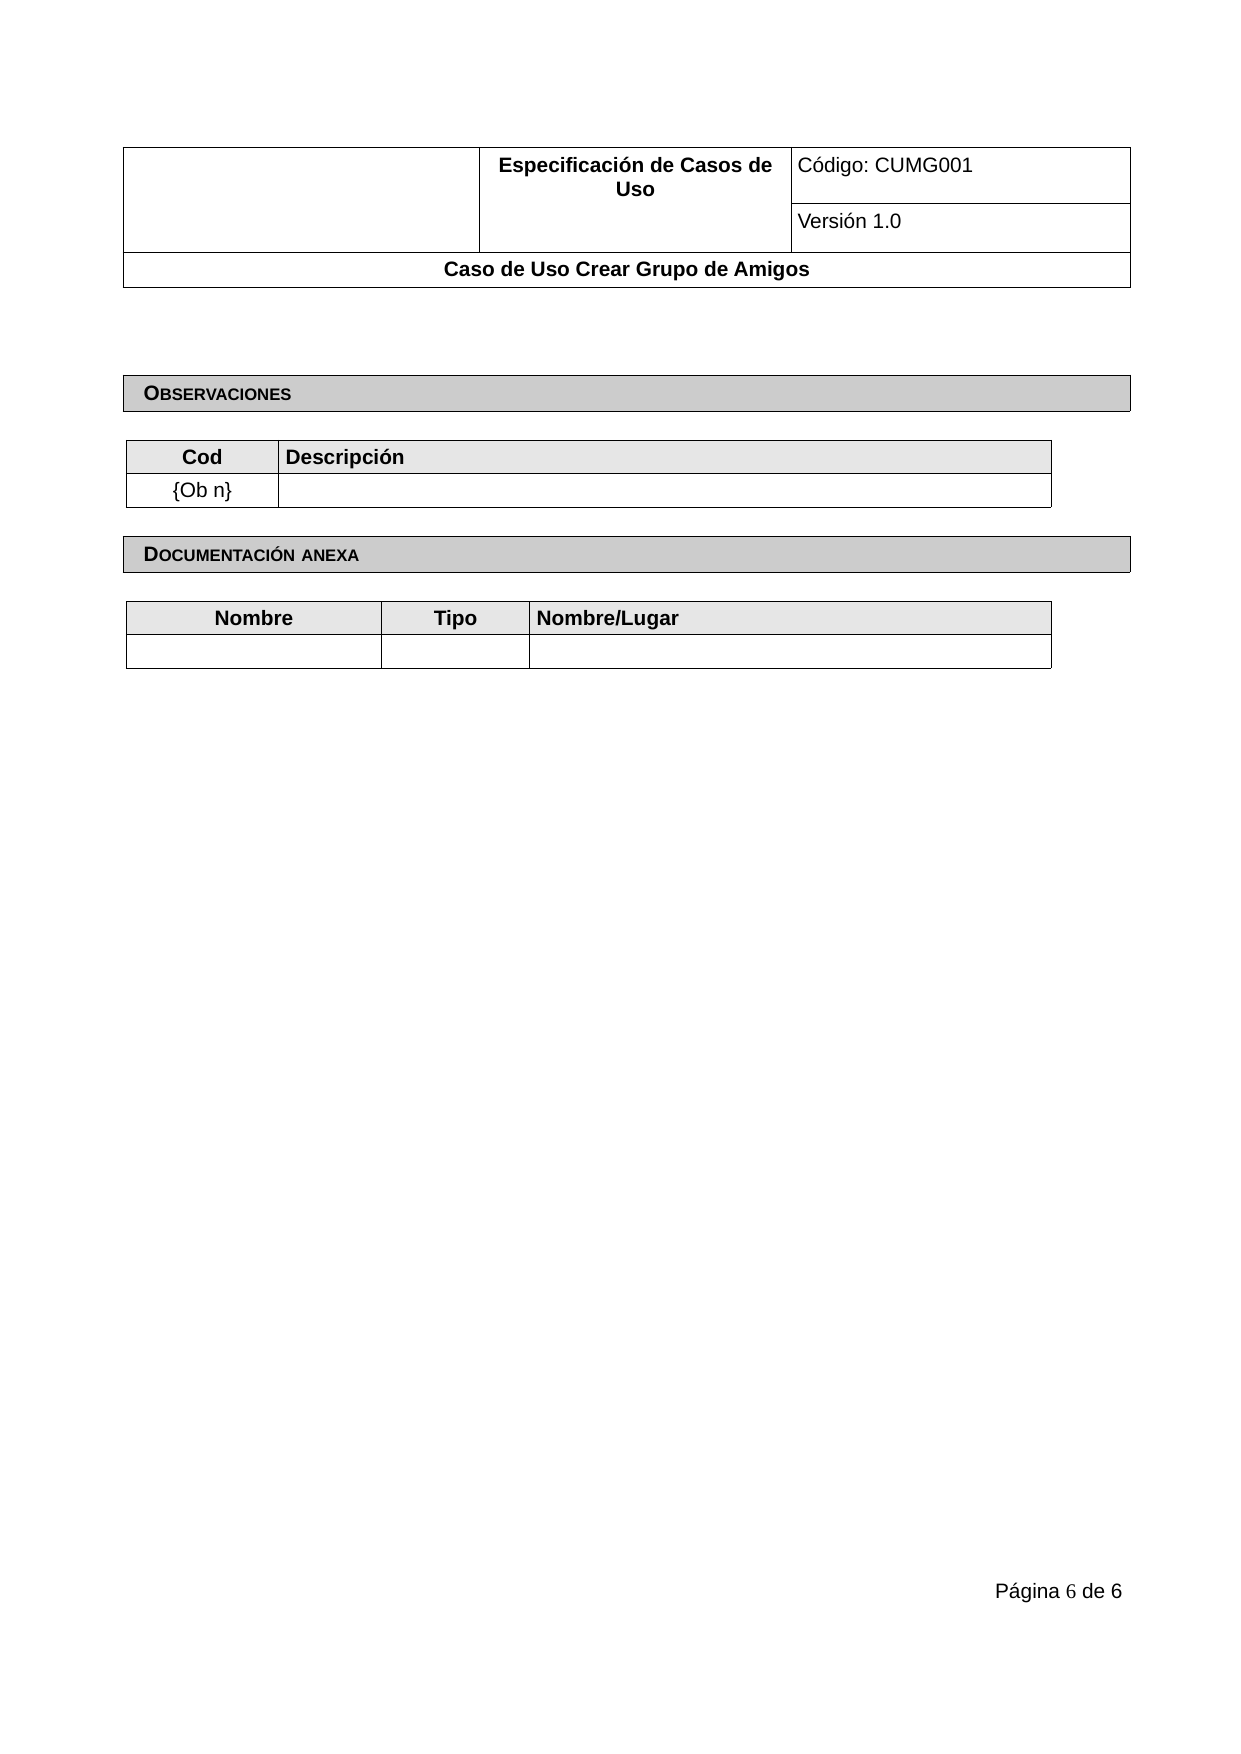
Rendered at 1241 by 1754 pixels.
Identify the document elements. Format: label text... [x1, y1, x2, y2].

table_header Documentación anexa [124, 537, 1130, 572]
table_header Tipo [382, 602, 529, 634]
table_header Observaciones [124, 376, 1130, 411]
table_header Nombre [127, 602, 381, 634]
table_cell [279, 474, 1051, 506]
table_header Nombre/Lugar [530, 602, 1051, 634]
table_cell [382, 635, 529, 668]
table_cell [127, 635, 381, 668]
table_header Cod [127, 441, 278, 473]
table_cell {Ob n} [127, 474, 278, 506]
table_header Descripción [279, 441, 1051, 473]
table_cell [530, 635, 1051, 668]
